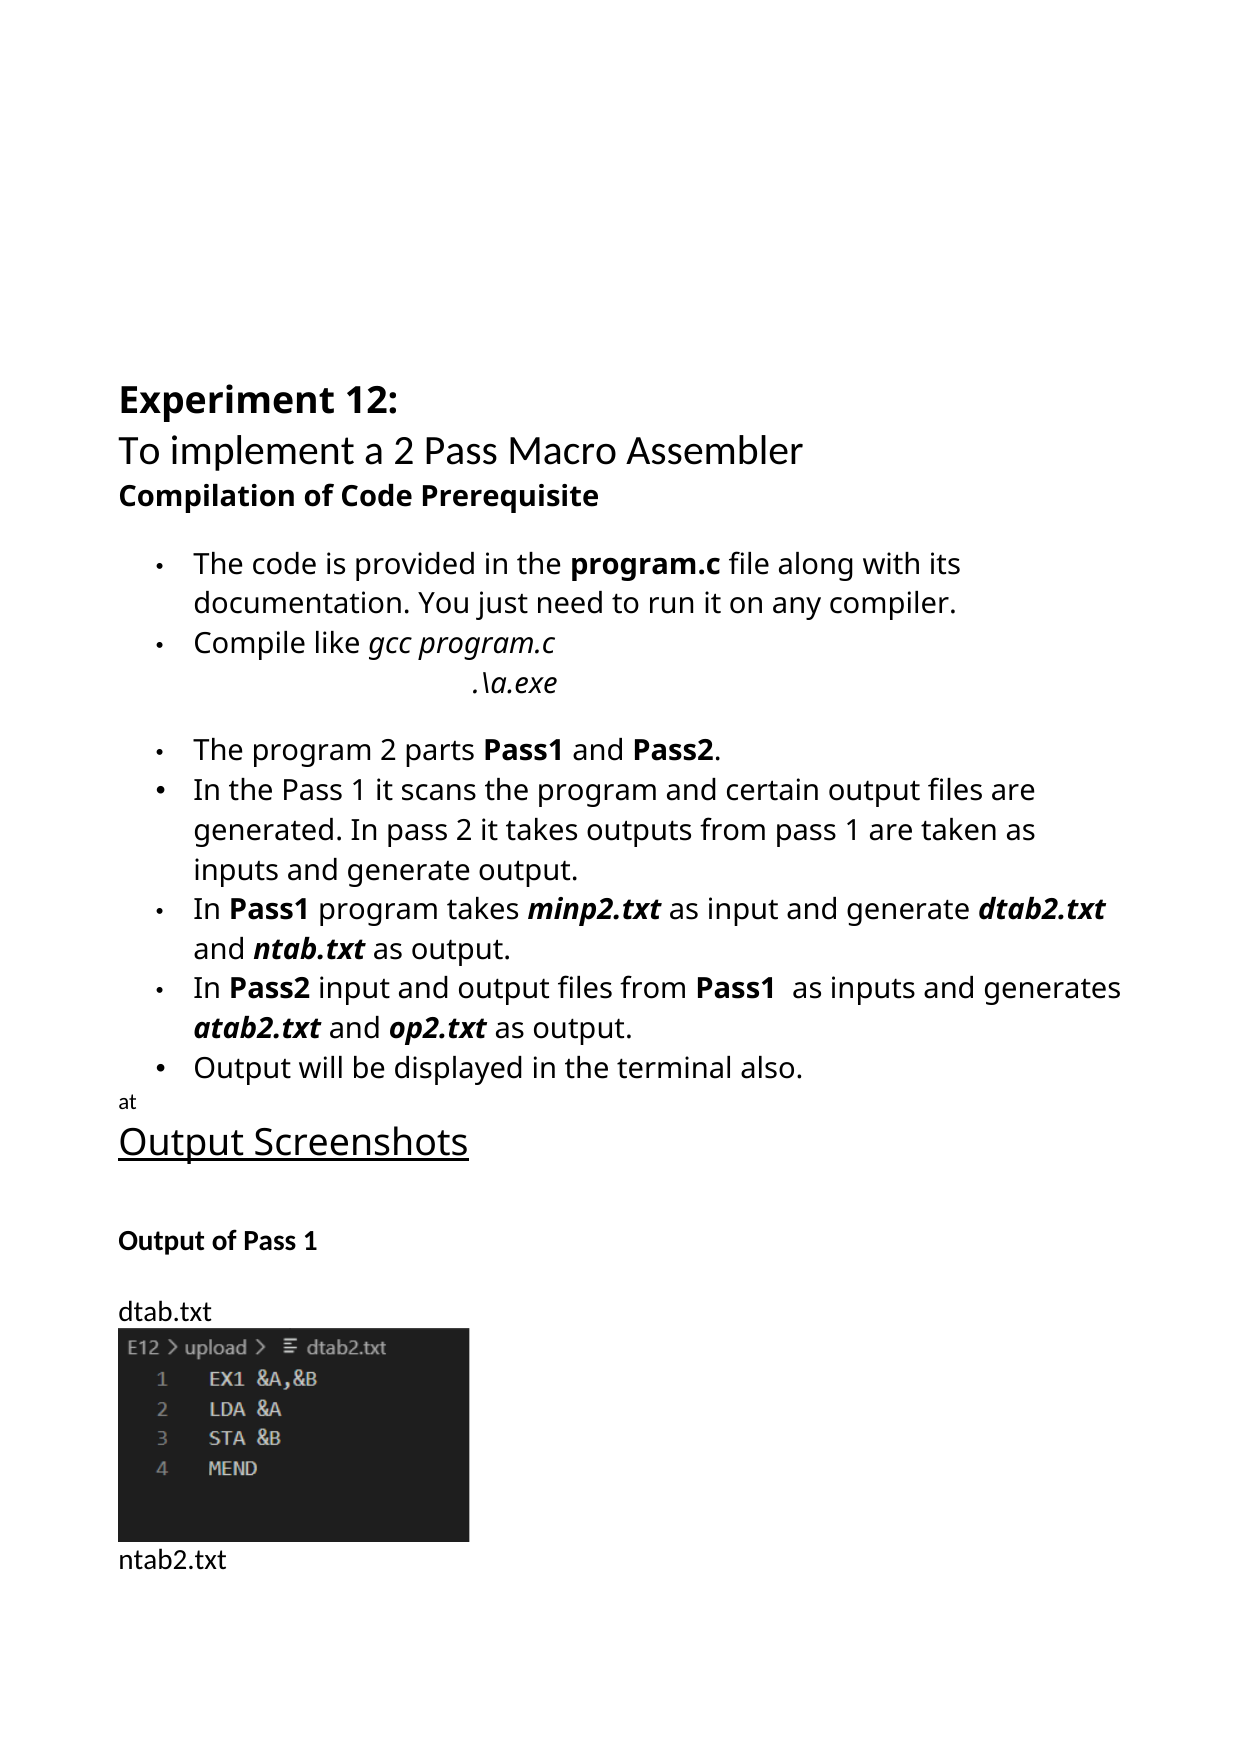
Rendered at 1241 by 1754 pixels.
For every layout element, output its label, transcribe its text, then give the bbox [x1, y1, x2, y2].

text ntab2.txt [118, 1541, 1122, 1577]
list In the Pass 1 it scans the program and certain output files are generated. In pass 2 it takes outputs from pass 1 are taken as inputs and generate output. [156, 769, 1122, 888]
text .\a.exe [118, 662, 1122, 702]
text at [118, 1087, 1122, 1115]
list The code is provided in the program.c file along with its documentation. You just need to run it on any compiler. [156, 543, 1122, 622]
text dtab.txt [118, 1293, 1122, 1329]
text Compilation of Code Prerequisite [118, 475, 1122, 515]
list Output will be displayed in the terminal also. [156, 1047, 1122, 1087]
list Compile like gcc program.c [156, 622, 1122, 662]
list In Pass1 program takes minp2.txt as input and generate dtab2.txt and ntab.txt as output. [156, 888, 1122, 968]
text Experiment 12: [118, 373, 1122, 424]
text Output Screenshots [118, 1115, 1122, 1166]
text To implement a 2 Pass Macro Assembler [118, 424, 1122, 475]
list In Pass2 input and output files from Pass1 as inputs and generates atab2.txt and op2.txt as output. [156, 968, 1122, 1047]
text Output of Pass 1 [118, 1222, 1122, 1258]
list The program 2 parts Pass1 and Pass2. [156, 730, 1122, 769]
